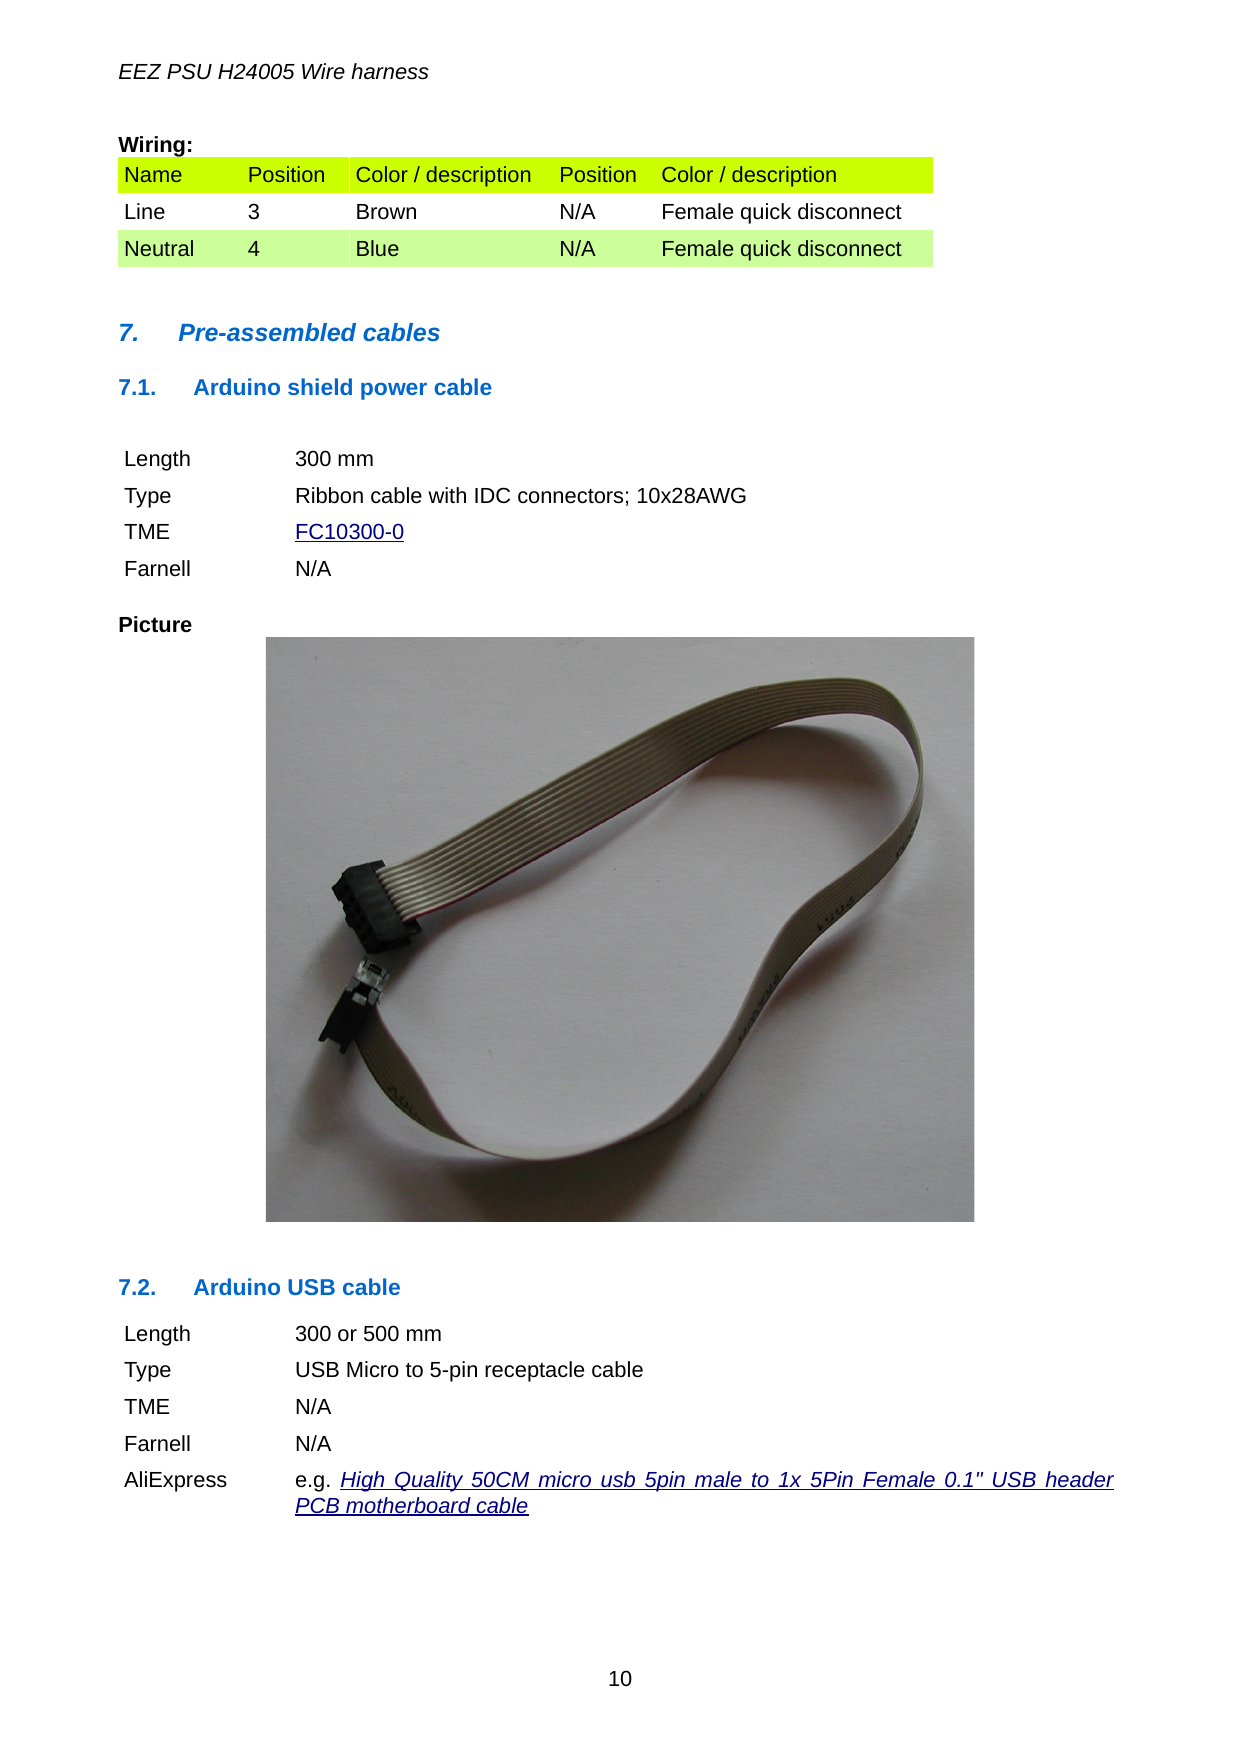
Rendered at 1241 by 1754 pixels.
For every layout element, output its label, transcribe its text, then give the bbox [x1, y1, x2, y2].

table_cell N/A [553, 230, 655, 267]
table_cell Farnell [118, 550, 289, 587]
table_cell Ribbon cable with IDC connectors; 10x28AWG [289, 477, 1123, 513]
table_cell e.g. High Quality 50CM micro usb 5pin male to 1x 5Pin Female 0.1" USB header PCB motherboard cable [289, 1462, 1123, 1523]
table_cell Type [118, 1352, 289, 1388]
table_cell Brown [350, 193, 553, 230]
table_cell FC10300-0 [289, 514, 1123, 550]
table_header 300 or 500 mm [289, 1315, 620, 1352]
table_cell 3 [242, 193, 349, 230]
table_cell N/A [289, 1425, 1123, 1462]
table_cell AliExpress [118, 1462, 289, 1523]
table_cell Female quick disconnect [655, 230, 933, 267]
table_cell Type [118, 477, 289, 513]
table_header Name [118, 157, 242, 193]
table_cell Blue [350, 230, 553, 267]
text Wiring: [118, 131, 1122, 157]
table_cell N/A [553, 193, 655, 230]
table_header [776, 440, 1123, 477]
table_cell TME [118, 1388, 289, 1425]
subtitle Pre-assembled cables [118, 318, 1122, 347]
table_header [620, 440, 776, 477]
table_cell N/A [289, 1388, 1123, 1425]
table_cell N/A [289, 550, 1123, 587]
subtitle Arduino shield power cable [118, 374, 1122, 400]
table_cell Neutral [118, 230, 242, 267]
table_cell Line [118, 193, 242, 230]
table_header [620, 1315, 776, 1352]
table_header 300 mm [289, 440, 620, 477]
table_header Length [118, 440, 289, 477]
table_cell Farnell [118, 1425, 289, 1462]
table_header [776, 1315, 1123, 1352]
table_header Color / description [350, 157, 553, 193]
table_header Position [242, 157, 349, 193]
picture [265, 637, 975, 1222]
table_header Position [553, 157, 655, 193]
table_cell TME [118, 514, 289, 550]
subtitle Arduino USB cable [118, 1274, 1122, 1300]
table_cell USB Micro to 5-pin receptacle cable [289, 1352, 1123, 1388]
table_cell 4 [242, 230, 349, 267]
text Picture [118, 612, 1122, 637]
table_header Length [118, 1315, 289, 1352]
table_header Color / description [655, 157, 933, 193]
table_cell Female quick disconnect [655, 193, 933, 230]
